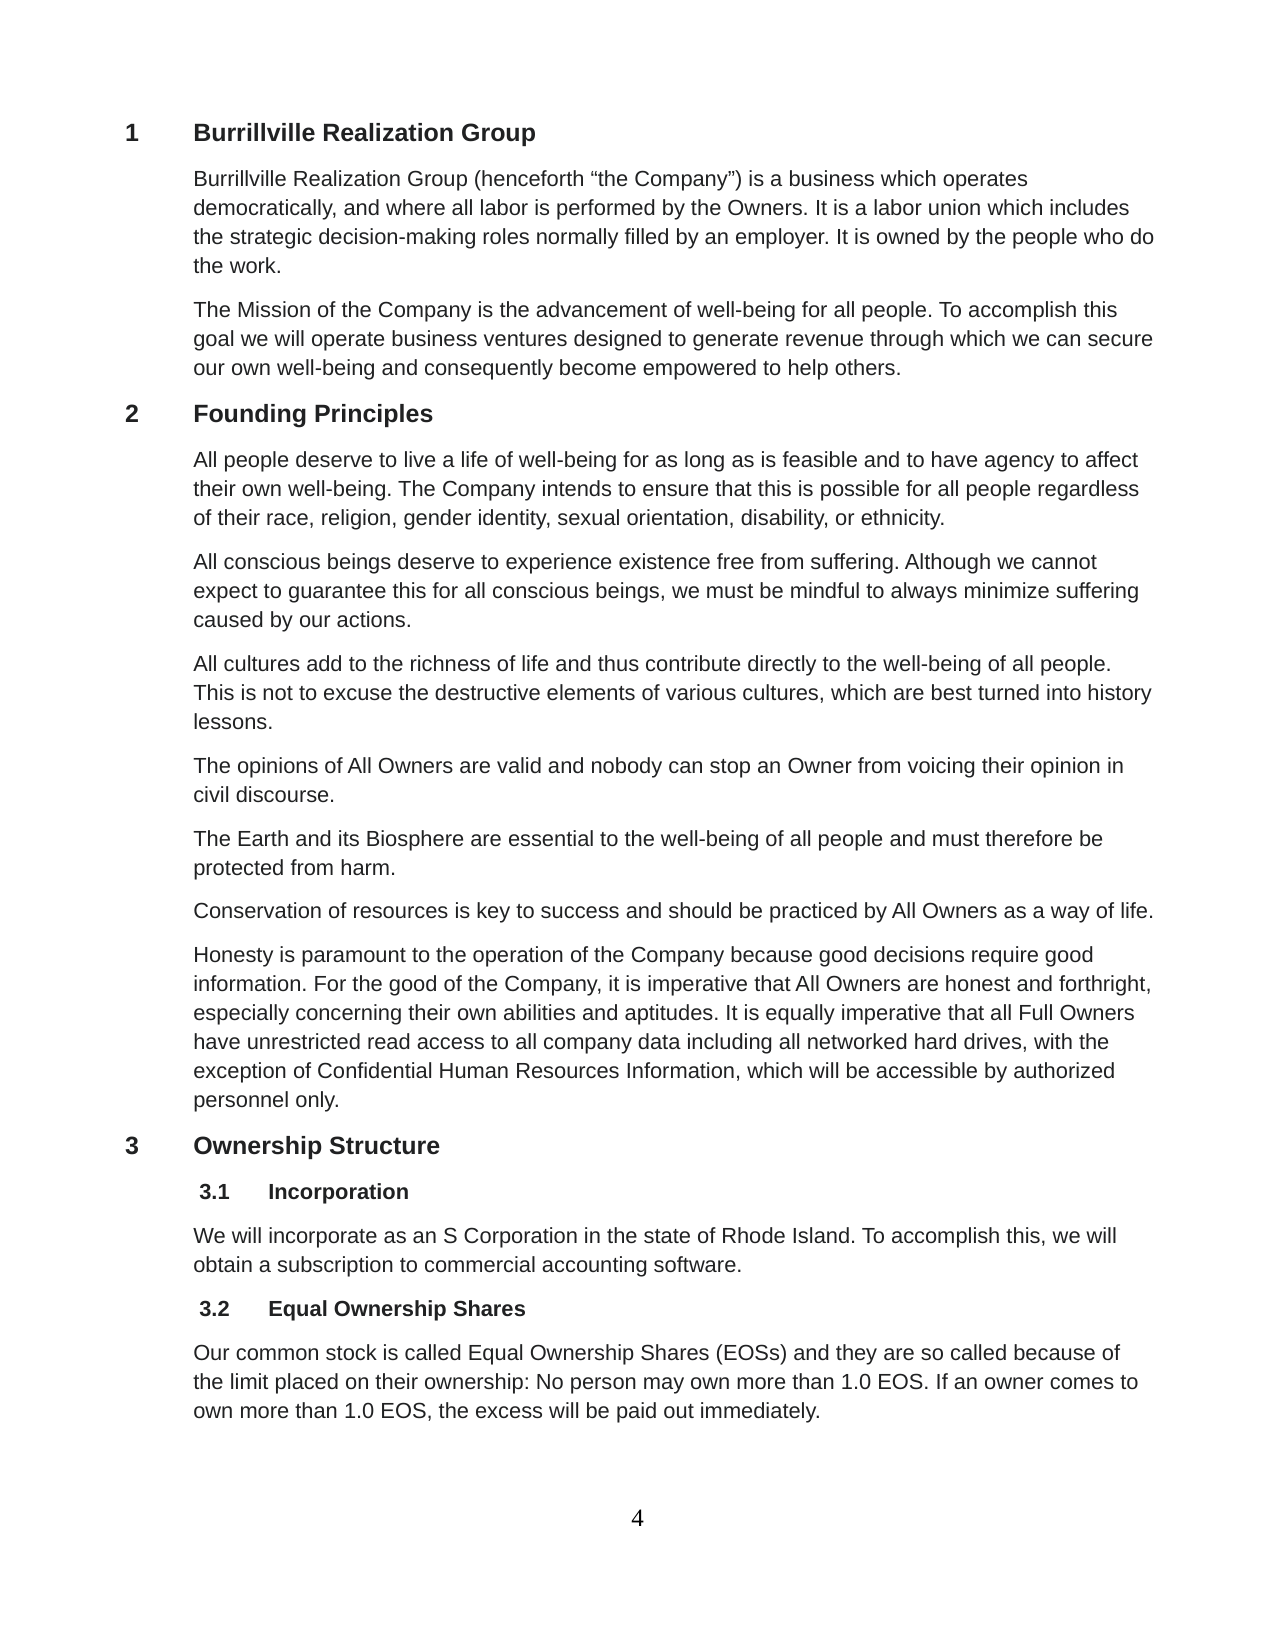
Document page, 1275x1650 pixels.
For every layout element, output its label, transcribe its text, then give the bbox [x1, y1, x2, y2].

subtitle Equal Ownership Shares [193, 1296, 1157, 1321]
list Our common stock is called Equal Ownership Shares (EOSs) and they are so called because of the limit placed on their ownership: No person may own more than 1.0 EOS. If an owner comes to own more than 1.0 EOS, the excess will be paid out immediately. [193, 1340, 1157, 1423]
subtitle Incorporation [193, 1179, 1157, 1204]
list All cultures add to the richness of life and thus contribute directly to the well-being of all people. This is not to excuse the destructive elements of various cultures, which are best turned into history lessons. [156, 651, 1157, 734]
list Burrillville Realization Group (henceforth “the Company”) is a business which operates democratically, and where all labor is performed by the Owners. It is a labor union which includes the strategic decision-making roles normally filled by an employer. It is owned by the people who do the work. [118, 166, 1157, 278]
subtitle Ownership Structure [118, 1131, 1157, 1160]
list The Earth and its Biosphere are essential to the well-being of all people and must therefore be protected from harm. [156, 825, 1157, 879]
subtitle Founding Principles [118, 399, 1157, 428]
list Conservation of resources is key to success and should be practiced by All Owners as a way of life. [156, 898, 1157, 923]
list All conscious beings deserve to experience existence free from suffering. Although we cannot expect to guarantee this for all conscious beings, we must be mindful to always minimize suffering caused by our actions. [193, 549, 1157, 632]
subtitle Burrillville Realization Group [118, 118, 1157, 147]
list We will incorporate as an S Corporation in the state of Rhode Island. To accomplish this, we will obtain a subscription to commercial accounting software. [193, 1223, 1157, 1277]
list Honesty is paramount to the operation of the Company because good decisions require good information. For the good of the Company, it is imperative that All Owners are honest and forthright, especially concerning their own abilities and aptitudes. It is equally imperative that all Full Owners have unrestricted read access to all company data including all networked hard drives, with the exception of Confidential Human Resources Information, which will be accessible by authorized personnel only. [156, 942, 1157, 1112]
list All people deserve to live a life of well-being for as long as is feasible and to have agency to affect their own well-being. The Company intends to ensure that this is possible for all people regardless of their race, religion, gender identity, sexual orientation, disability, or ethnicity. [193, 447, 1157, 530]
list The Mission of the Company is the advancement of well-being for all people. To accomplish this goal we will operate business ventures designed to generate revenue through which we can secure our own well-being and consequently become empowered to help others. [118, 297, 1157, 380]
list The opinions of All Owners are valid and nobody can stop an Owner from voicing their opinion in civil discourse. [156, 752, 1157, 807]
